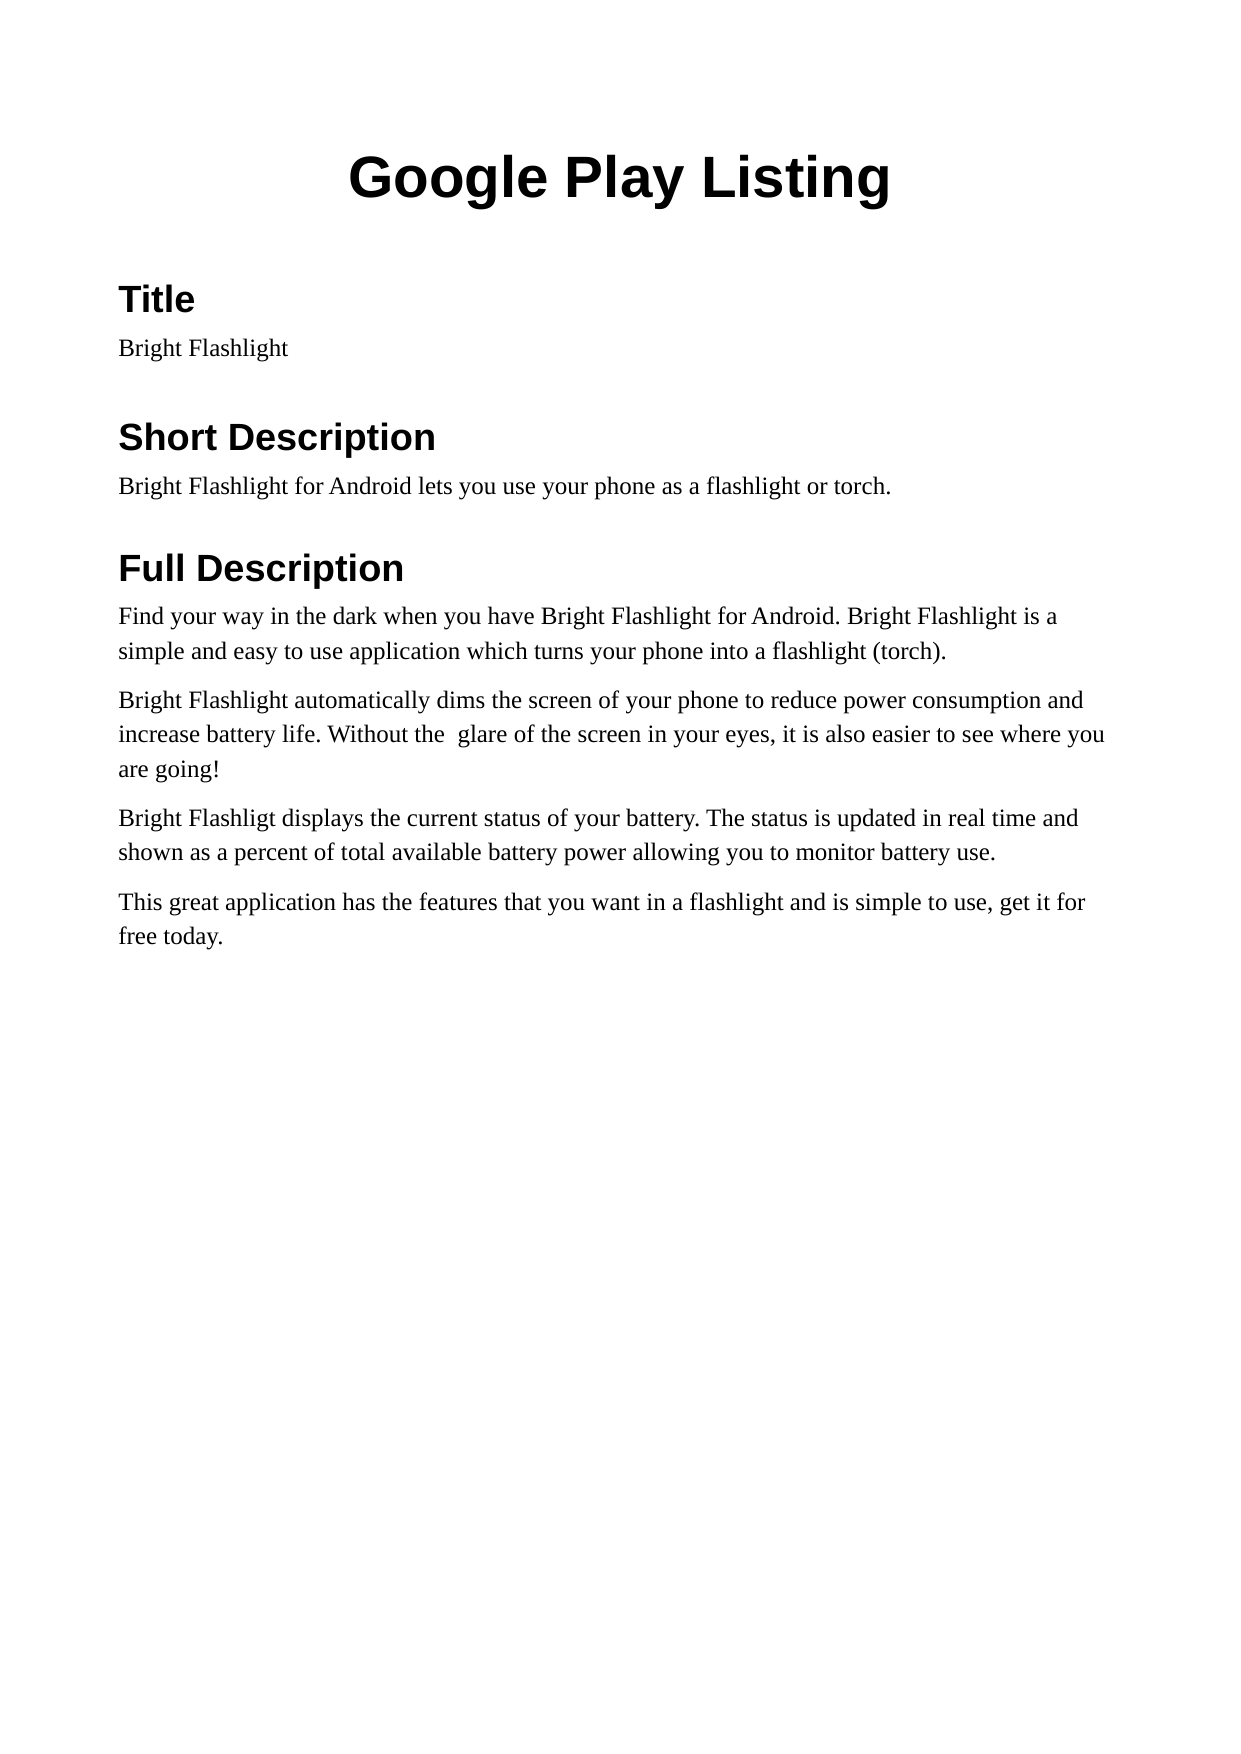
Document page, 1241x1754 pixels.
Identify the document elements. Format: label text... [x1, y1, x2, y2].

subtitle Short Description [118, 415, 1122, 459]
text Bright Flashlight [118, 333, 1122, 361]
text This great application has the features that you want in a flashlight and is simple to use, get it for free today. [118, 887, 1122, 950]
title Google Play Listing [118, 143, 1122, 210]
text Bright Flashlight for Android lets you use your phone as a flashlight or torch. [118, 471, 1122, 500]
text Bright Flashlight automatically dims the screen of your phone to reduce power consumption and increase battery life. Without the glare of the screen in your eyes, it is also easier to see where you are going! [118, 685, 1122, 783]
text Bright Flashligt displays the current status of your battery. The status is updated in real time and shown as a percent of total available battery power allowing you to monitor battery use. [118, 803, 1122, 866]
subtitle Full Description [118, 545, 1122, 589]
subtitle Title [118, 276, 1122, 320]
text Find your way in the dark when you have Bright Flashlight for Android. Bright Flashlight is a simple and easy to use application which turns your phone into a flashlight (torch). [118, 601, 1122, 665]
